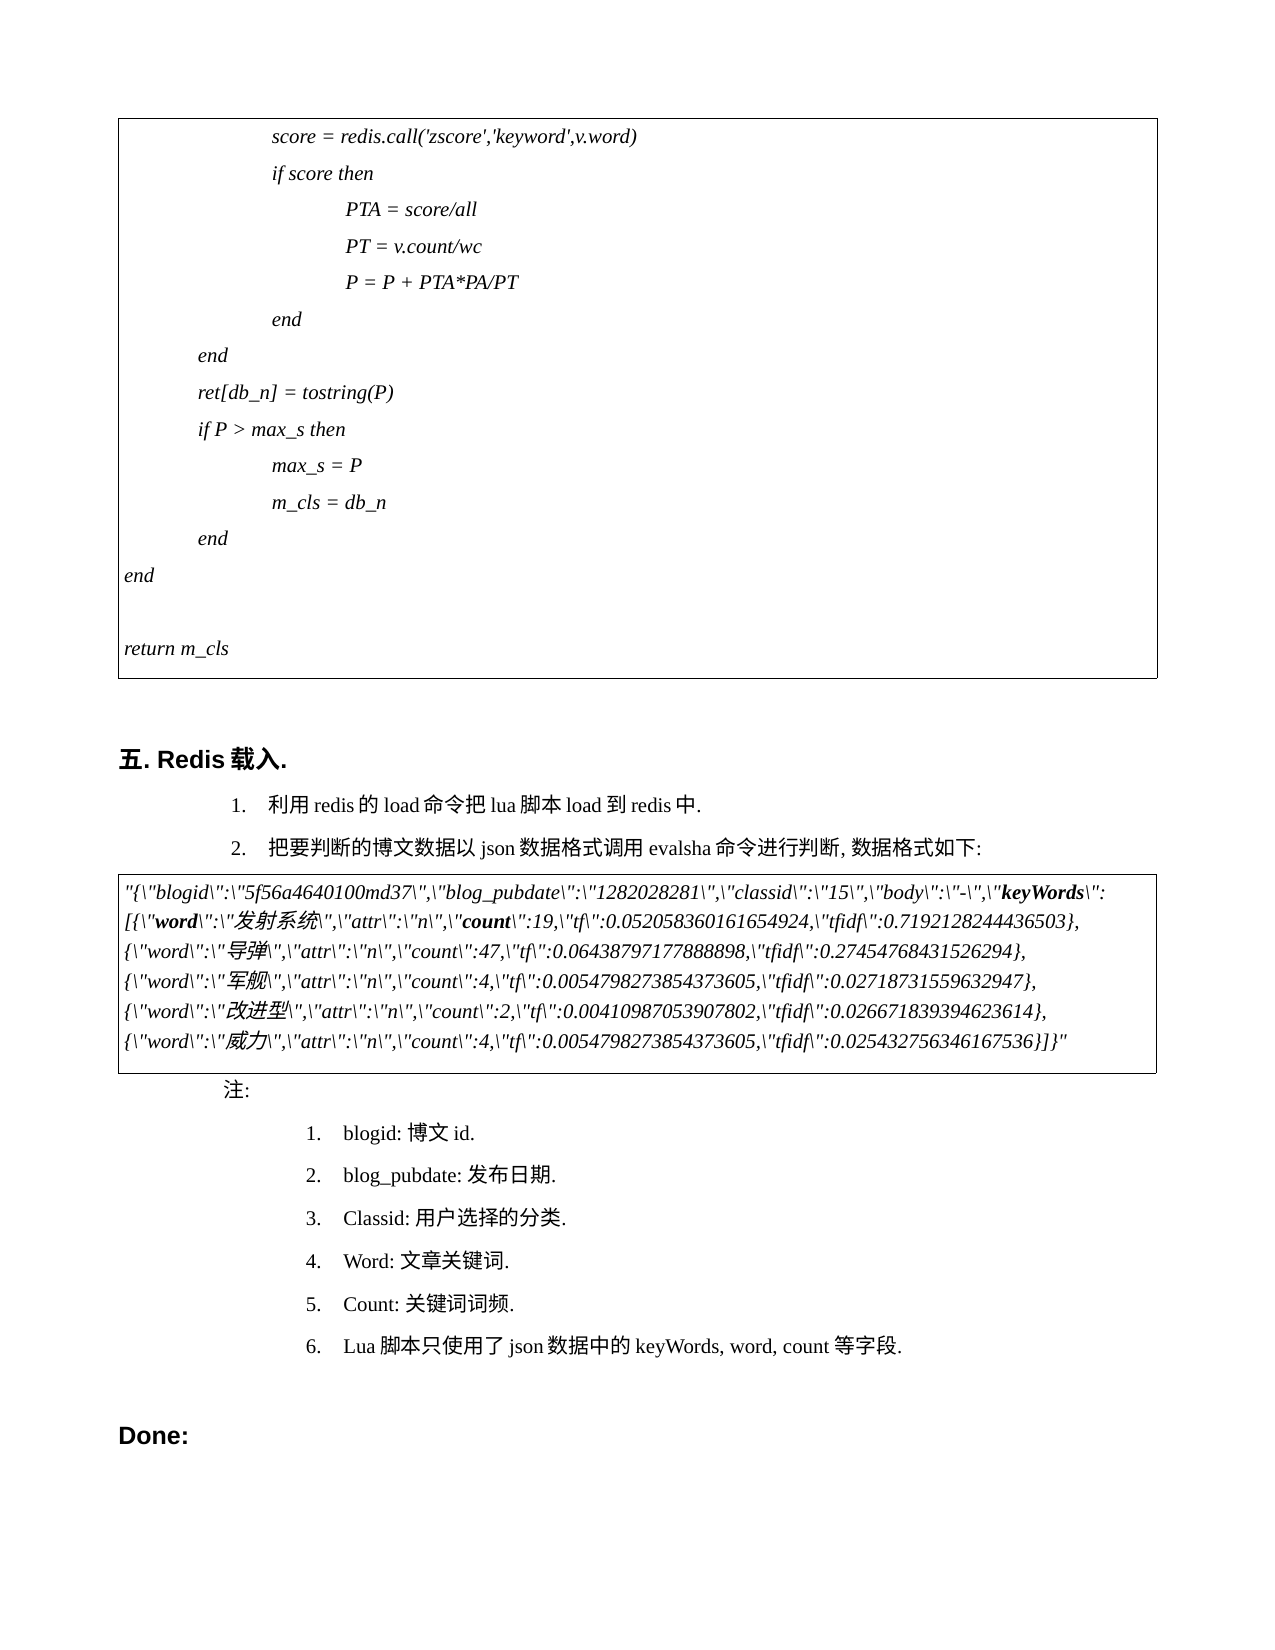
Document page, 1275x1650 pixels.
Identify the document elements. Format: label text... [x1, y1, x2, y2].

list 利用redis的load命令把lua脚本load到redis中. [231, 788, 1157, 819]
list blog_pubdate: 发布日期. [306, 1159, 1157, 1189]
table_header score = redis.call('zscore','keyword',v.word) if score then PTA = score/all PT = v.count/wc P = P + PTA*PA/PT end end ret[db_n] = tostring(P) if P > max_s then max_s = P m_cls = db_n end end return m_cls [119, 119, 1157, 678]
table_header "{\"blogid\":\"5f56a4640100md37\",\"blog_pubdate\":\"1282028281\",\"classid\":\"15\",\"body\":\"-\",\"keyWords\":[{\"word\":\"发射系统\",\"attr\":\"n\",\"count\":19,\"tf\":0.052058360161654924,\"tfidf\":0.7192128244436503},{\"word\":\"导弹\",\"attr\":\"n\",\"count\":47,\"tf\":0.06438797177888898,\"tfidf\":0.27454768431526294},{\"word\":\"军舰\",\"attr\":\"n\",\"count\":4,\"tf\":0.0054798273854373605,\"tfidf\":0.02718731559632947},{\"word\":\"改进型\",\"attr\":\"n\",\"count\":2,\"tf\":0.00410987053907802,\"tfidf\":0.026671839394623614},{\"word\":\"威力\",\"attr\":\"n\",\"count\":4,\"tf\":0.0054798273854373605,\"tfidf\":0.025432756346167536}]}" [119, 875, 1156, 1073]
subtitle 五. Redis载入. [118, 740, 1157, 776]
list Count: 关键词词频. [306, 1287, 1157, 1317]
list Classid: 用户选择的分类. [306, 1201, 1157, 1232]
list 把要判断的博文数据以json数据格式调用evalsha命令进行判断, 数据格式如下: [231, 831, 1157, 861]
list blogid: 博文id. [306, 1116, 1157, 1146]
text 注: [118, 1073, 1157, 1103]
list Word: 文章关键词. [306, 1244, 1157, 1274]
subtitle Done: [118, 1421, 1157, 1450]
list Lua脚本只使用了json数据中的keyWords, word, count 等字段. [306, 1329, 1157, 1360]
